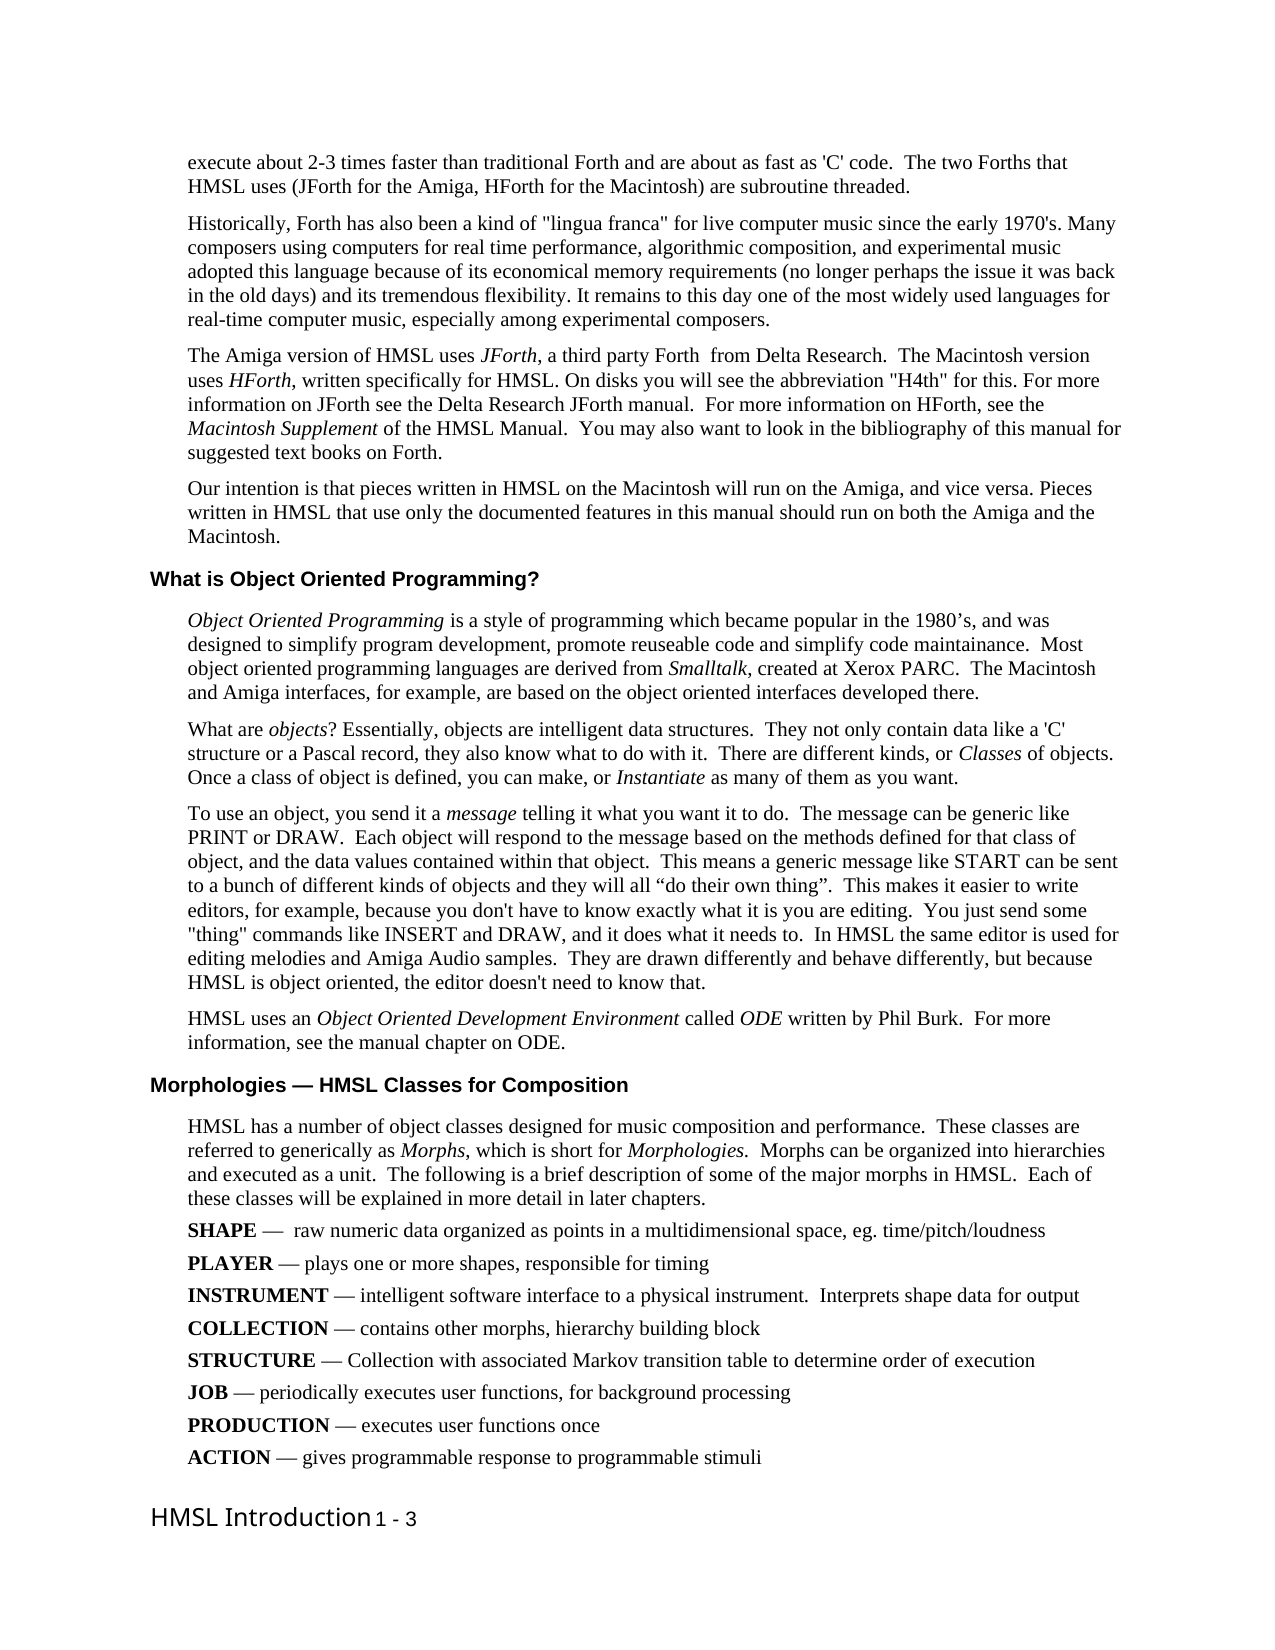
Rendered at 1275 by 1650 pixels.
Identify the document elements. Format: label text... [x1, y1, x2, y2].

text execute about 2-3 times faster than traditional Forth and are about as fast as 'C' code. The two Forths that HMSL uses (JForth for the Amiga, HForth for the Macintosh) are subroutine threaded. [187, 150, 1125, 198]
text What are objects? Essentially, objects are intelligent data structures. They not only contain data like a 'C' structure or a Pascal record, they also know what to do with it. There are different kinds, or Classes of objects. Once a class of object is defined, you can make, or Instantiate as many of them as you want. [187, 717, 1125, 789]
text HMSL has a number of object classes designed for music composition and performance. These classes are referred to generically as Morphs, which is short for Morphologies. Morphs can be organized into hierarchies and executed as a unit. The following is a brief description of some of the major morphs in HMSL. Each of these classes will be explained in more detail in later chapters. [187, 1114, 1125, 1210]
list INSTRUMENT — intelligent software interface to a physical instrument. Interprets shape data for output [150, 1283, 1125, 1307]
subtitle Morphologies — HMSL Classes for Composition [150, 1073, 1125, 1097]
text To use an object, you send it a message telling it what you want it to do. The message can be generic like PRINT or DRAW. Each object will respond to the message based on the methods defined for that class of object, and the data values contained within that object. This means a generic message like START can be sent to a bunch of different kinds of objects and they will all “do their own thing”. This makes it easier to write editors, for example, because you don't have to know exactly what it is you are editing. You just send some "thing" commands like INSERT and DRAW, and it does what it needs to. In HMSL the same editor is used for editing melodies and Amiga Audio samples. They are drawn differently and behave differently, but because HMSL is object oriented, the editor doesn't need to know that. [187, 801, 1125, 994]
list PRODUCTION — executes user functions once [150, 1413, 1125, 1437]
list ACTION — gives programmable response to programmable stimuli [150, 1445, 1125, 1469]
text HMSL uses an Object Oriented Development Environment called ODE written by Phil Burk. For more information, see the manual chapter on ODE. [187, 1006, 1125, 1054]
text The Amiga version of HMSL uses JForth, a third party Forth from Delta Research. The Macintosh version uses HForth, written specifically for HMSL. On disks you will see the abbreviation "H4th" for this. For more information on JForth see the Delta Research JForth manual. For more information on HForth, see the Macintosh Supplement of the HMSL Manual. You may also want to look in the bibliography of this manual for suggested text books on Forth. [187, 343, 1125, 464]
text Historically, Forth has also been a kind of "lingua franca" for live computer music since the early 1970's. Many composers using computers for real time performance, algorithmic composition, and experimental music adopted this language because of its economical memory requirements (no longer perhaps the issue it was back in the old days) and its tremendous flexibility. It remains to this day one of the most widely used languages for real-time computer music, especially among experimental composers. [187, 211, 1125, 331]
list JOB — periodically executes user functions, for background processing [150, 1380, 1125, 1404]
list PLAYER — plays one or more shapes, responsible for timing [150, 1251, 1125, 1275]
list STRUCTURE — Collection with associated Markov transition table to determine order of execution [150, 1348, 1125, 1372]
list COLLECTION — contains other morphs, hierarchy building block [150, 1316, 1125, 1339]
text Object Oriented Programming is a style of programming which became popular in the 1980’s, and was designed to simplify program development, promote reuseable code and simplify code maintainance. Most object oriented programming languages are derived from Smalltalk, created at Xerox PARC. The Macintosh and Amiga interfaces, for example, are based on the object oriented interfaces developed there. [187, 608, 1125, 704]
list SHAPE — raw numeric data organized as points in a multidimensional space, eg. time/pitch/loudness [150, 1218, 1125, 1242]
subtitle What is Object Oriented Programming? [150, 567, 1125, 591]
text Our intention is that pieces written in HMSL on the Macintosh will run on the Amiga, and vice versa. Pieces written in HMSL that use only the documented features in this manual should run on both the Amiga and the Macintosh. [187, 476, 1125, 548]
